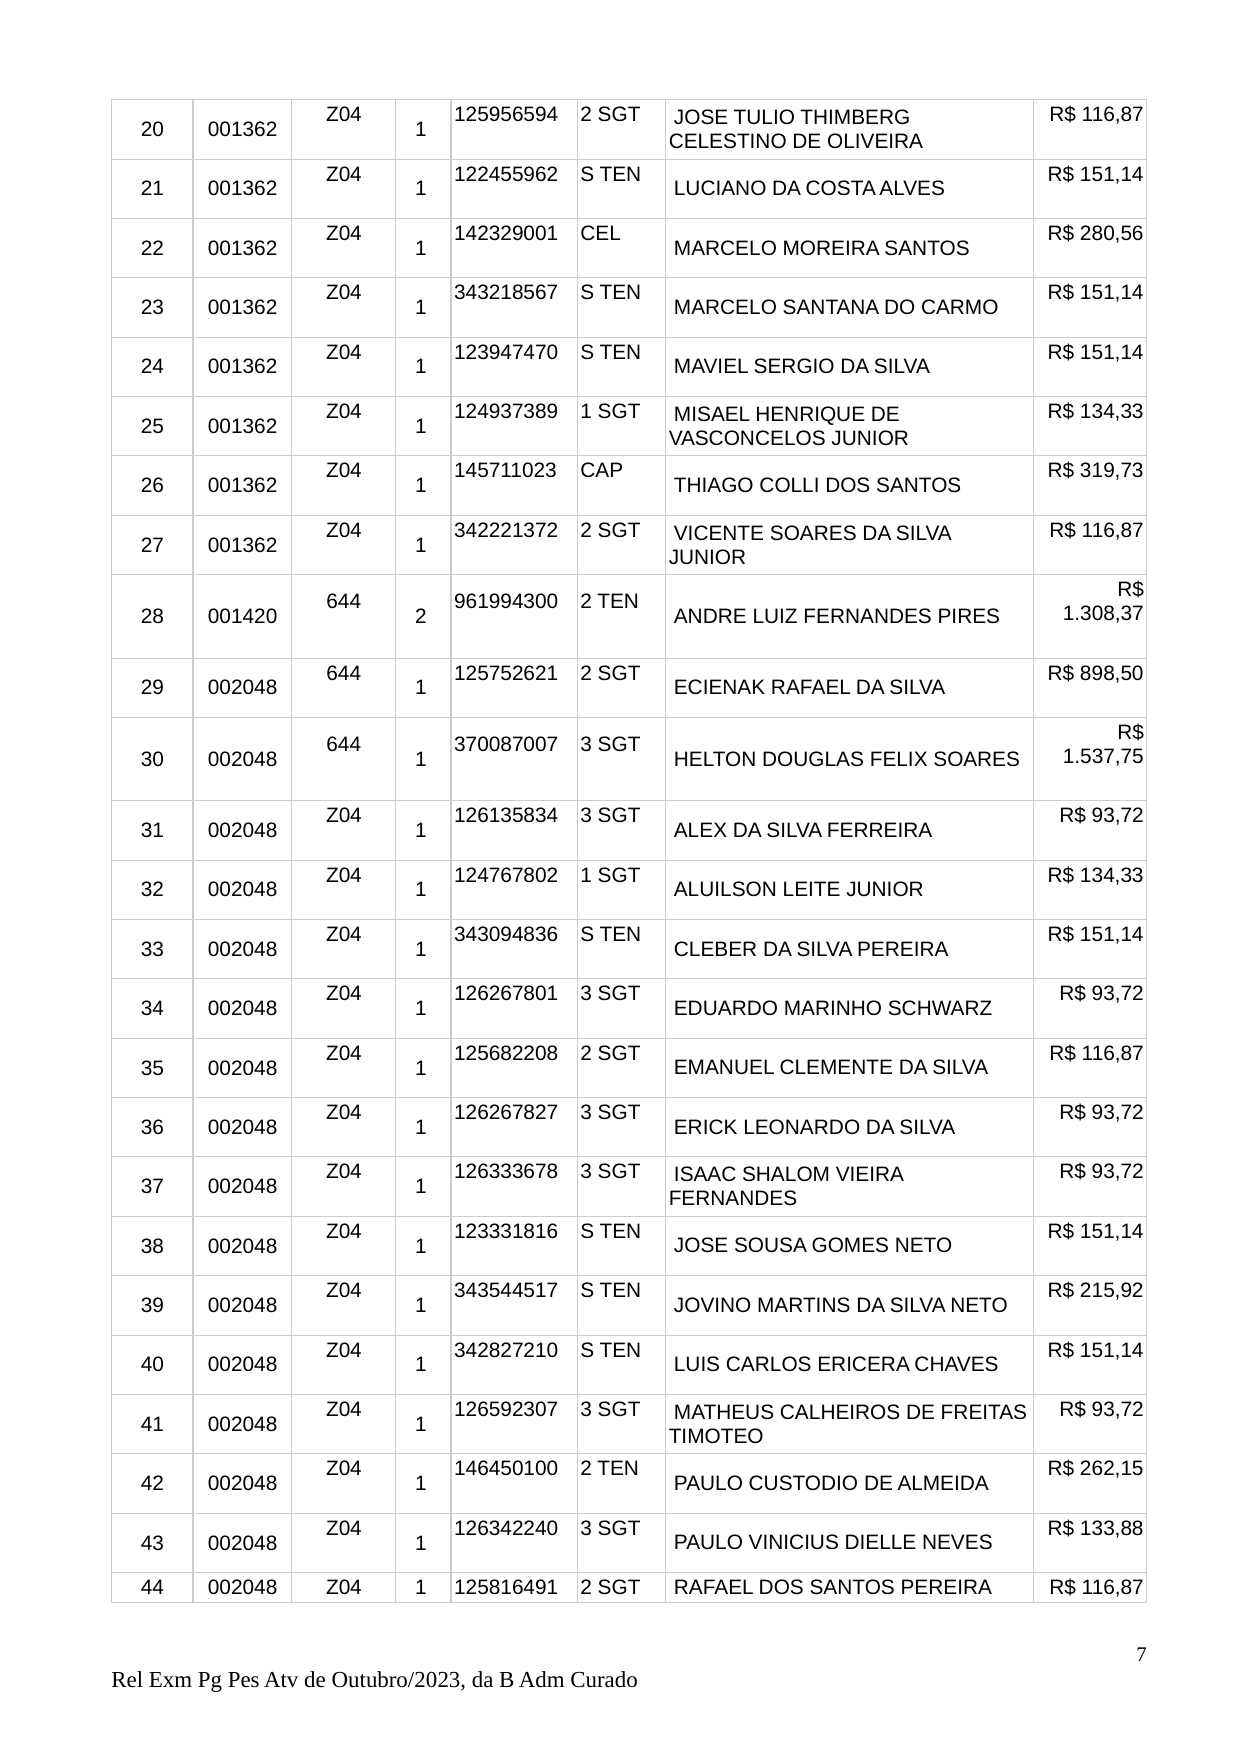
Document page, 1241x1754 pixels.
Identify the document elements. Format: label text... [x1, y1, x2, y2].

table_cell 1 [396, 456, 450, 515]
table_cell 29 [112, 659, 192, 717]
table_cell 3 SGT [578, 1098, 665, 1156]
table_cell 1 [396, 1395, 450, 1453]
table_cell Z04 [292, 1454, 395, 1513]
table_cell 343094836 [452, 920, 577, 978]
table_cell 342221372 [452, 516, 577, 574]
table_cell R$ 116,87 [1034, 1573, 1146, 1602]
table_cell 23 [112, 278, 192, 337]
table_cell 22 [112, 219, 192, 277]
table_cell MARCELO SANTANA DO CARMO [666, 278, 1033, 337]
table_cell Z04 [292, 1514, 395, 1572]
table_cell 2 SGT [578, 1039, 665, 1097]
table_cell Z04 [292, 1336, 395, 1394]
table_cell S TEN [578, 278, 665, 337]
table_cell 126342240 [452, 1514, 577, 1572]
table_cell 35 [112, 1039, 192, 1097]
table_cell 343218567 [452, 278, 577, 337]
table_cell 2 SGT [578, 1573, 665, 1602]
table_cell 44 [112, 1573, 192, 1602]
table_cell 30 [112, 718, 192, 800]
table_cell 1 [396, 979, 450, 1038]
table_cell PAULO VINICIUS DIELLE NEVES [666, 1514, 1033, 1572]
table_cell 1 [396, 1276, 450, 1334]
table_cell CLEBER DA SILVA PEREIRA [666, 920, 1033, 978]
table_cell R$ 1.537,75 [1034, 718, 1146, 800]
table_cell ALUILSON LEITE JUNIOR [666, 861, 1033, 919]
table_cell R$ 262,15 [1034, 1454, 1146, 1513]
table_cell 343544517 [452, 1276, 577, 1334]
table_cell 1 SGT [578, 861, 665, 919]
table_cell 26 [112, 456, 192, 515]
table_cell 142329001 [452, 219, 577, 277]
table_cell 126267801 [452, 979, 577, 1038]
table_cell R$ 151,14 [1034, 160, 1146, 218]
table_cell Z04 [292, 219, 395, 277]
table_cell 1 [396, 1039, 450, 1097]
table_cell 31 [112, 801, 192, 859]
table_cell Z04 [292, 1098, 395, 1156]
table_cell 002048 [194, 1098, 291, 1156]
table_cell 124937389 [452, 397, 577, 455]
table_cell 2 [396, 575, 450, 657]
table_cell S TEN [578, 1276, 665, 1334]
table_cell 27 [112, 516, 192, 574]
table_cell R$ 134,33 [1034, 861, 1146, 919]
table_cell 342827210 [452, 1336, 577, 1394]
table_cell LUCIANO DA COSTA ALVES [666, 160, 1033, 218]
table_cell 43 [112, 1514, 192, 1572]
table_cell 39 [112, 1276, 192, 1334]
table_cell R$ 133,88 [1034, 1514, 1146, 1572]
table_cell 3 SGT [578, 801, 665, 859]
table_cell 1 [396, 1454, 450, 1513]
table_cell 125752621 [452, 659, 577, 717]
table_cell 644 [292, 659, 395, 717]
table_cell R$ 898,50 [1034, 659, 1146, 717]
table_cell ECIENAK RAFAEL DA SILVA [666, 659, 1033, 717]
table_cell Z04 [292, 1573, 395, 1602]
table_cell 123331816 [452, 1217, 577, 1275]
table_cell 002048 [194, 1514, 291, 1572]
table_cell Z04 [292, 516, 395, 574]
table_cell Z04 [292, 1395, 395, 1453]
table_cell R$ 1.308,37 [1034, 575, 1146, 657]
table_cell Z04 [292, 1039, 395, 1097]
table_cell 126333678 [452, 1157, 577, 1216]
table_cell 41 [112, 1395, 192, 1453]
table_cell 1 [396, 100, 450, 158]
table_cell Z04 [292, 920, 395, 978]
table_cell CAP [578, 456, 665, 515]
table_cell 2 SGT [578, 516, 665, 574]
table_cell 34 [112, 979, 192, 1038]
table_cell 1 [396, 861, 450, 919]
table_cell 3 SGT [578, 1395, 665, 1453]
table_cell 122455962 [452, 160, 577, 218]
table_cell R$ 280,56 [1034, 219, 1146, 277]
table_cell 644 [292, 575, 395, 657]
table_cell R$ 116,87 [1034, 516, 1146, 574]
table_cell R$ 319,73 [1034, 456, 1146, 515]
table_cell 3 SGT [578, 1157, 665, 1216]
table_cell 2 SGT [578, 659, 665, 717]
table_cell Z04 [292, 861, 395, 919]
table_cell 28 [112, 575, 192, 657]
table_cell R$ 151,14 [1034, 1336, 1146, 1394]
table_cell 002048 [194, 1217, 291, 1275]
table_cell 002048 [194, 801, 291, 859]
table_cell 1 [396, 338, 450, 396]
table_cell Z04 [292, 1217, 395, 1275]
table_cell 1 [396, 801, 450, 859]
table_cell 42 [112, 1454, 192, 1513]
table_cell ANDRE LUIZ FERNANDES PIRES [666, 575, 1033, 657]
table_cell 38 [112, 1217, 192, 1275]
table_cell MISAEL HENRIQUE DE VASCONCELOS JUNIOR [666, 397, 1033, 455]
table_cell 002048 [194, 718, 291, 800]
table_cell 002048 [194, 861, 291, 919]
table_cell Z04 [292, 801, 395, 859]
table_cell 002048 [194, 1276, 291, 1334]
table_cell MARCELO MOREIRA SANTOS [666, 219, 1033, 277]
table_cell Z04 [292, 160, 395, 218]
table_cell 3 SGT [578, 1514, 665, 1572]
table_cell EMANUEL CLEMENTE DA SILVA [666, 1039, 1033, 1097]
table_cell 24 [112, 338, 192, 396]
table_cell 001362 [194, 219, 291, 277]
table_cell 002048 [194, 1454, 291, 1513]
table_cell 370087007 [452, 718, 577, 800]
table_cell 1 [396, 516, 450, 574]
table_cell THIAGO COLLI DOS SANTOS [666, 456, 1033, 515]
table_cell 001362 [194, 160, 291, 218]
table_cell VICENTE SOARES DA SILVA JUNIOR [666, 516, 1033, 574]
table_cell 1 [396, 1157, 450, 1216]
table_cell 001362 [194, 338, 291, 396]
table_cell 1 [396, 1514, 450, 1572]
table_cell 145711023 [452, 456, 577, 515]
table_cell 1 [396, 160, 450, 218]
table_cell R$ 151,14 [1034, 1217, 1146, 1275]
table_cell 2 SGT [578, 100, 665, 158]
table_cell 001362 [194, 456, 291, 515]
table_cell R$ 215,92 [1034, 1276, 1146, 1334]
table_cell ISAAC SHALOM VIEIRA FERNANDES [666, 1157, 1033, 1216]
table_cell 25 [112, 397, 192, 455]
table_cell 123947470 [452, 338, 577, 396]
table_cell Z04 [292, 278, 395, 337]
table_cell R$ 151,14 [1034, 920, 1146, 978]
table_cell 1 [396, 1098, 450, 1156]
table_cell LUIS CARLOS ERICERA CHAVES [666, 1336, 1033, 1394]
table_cell 2 TEN [578, 575, 665, 657]
table_cell 001420 [194, 575, 291, 657]
table_cell 002048 [194, 1157, 291, 1216]
table_cell 20 [112, 100, 192, 158]
table_cell R$ 93,72 [1034, 1157, 1146, 1216]
table_cell R$ 116,87 [1034, 1039, 1146, 1097]
table_cell Z04 [292, 1276, 395, 1334]
table_cell 1 [396, 718, 450, 800]
table_cell 001362 [194, 278, 291, 337]
table_cell 002048 [194, 1395, 291, 1453]
table_cell R$ 151,14 [1034, 278, 1146, 337]
table_cell Z04 [292, 100, 395, 158]
table_cell 124767802 [452, 861, 577, 919]
table_cell 1 [396, 278, 450, 337]
table_cell R$ 151,14 [1034, 338, 1146, 396]
table_cell R$ 93,72 [1034, 979, 1146, 1038]
table_cell 37 [112, 1157, 192, 1216]
table_cell 1 [396, 920, 450, 978]
table_cell 36 [112, 1098, 192, 1156]
table_cell S TEN [578, 1217, 665, 1275]
table_cell 3 SGT [578, 718, 665, 800]
table_cell S TEN [578, 160, 665, 218]
table_cell CEL [578, 219, 665, 277]
table_cell R$ 93,72 [1034, 1395, 1146, 1453]
table_cell 1 [396, 659, 450, 717]
table_cell 126267827 [452, 1098, 577, 1156]
table_cell R$ 116,87 [1034, 100, 1146, 158]
table_cell Z04 [292, 456, 395, 515]
table_cell 001362 [194, 397, 291, 455]
table_cell 1 SGT [578, 397, 665, 455]
table_cell Z04 [292, 1157, 395, 1216]
table_cell MATHEUS CALHEIROS DE FREITAS TIMOTEO [666, 1395, 1033, 1453]
table_cell 126592307 [452, 1395, 577, 1453]
table_cell MAVIEL SERGIO DA SILVA [666, 338, 1033, 396]
table_cell 002048 [194, 659, 291, 717]
table_cell ALEX DA SILVA FERREIRA [666, 801, 1033, 859]
table_cell 1 [396, 219, 450, 277]
table_cell Z04 [292, 338, 395, 396]
table_cell PAULO CUSTODIO DE ALMEIDA [666, 1454, 1033, 1513]
table_cell 644 [292, 718, 395, 800]
table_cell 33 [112, 920, 192, 978]
table_cell R$ 134,33 [1034, 397, 1146, 455]
table_cell RAFAEL DOS SANTOS PEREIRA [666, 1573, 1033, 1602]
table_cell 1 [396, 1336, 450, 1394]
table_cell JOSE TULIO THIMBERG CELESTINO DE OLIVEIRA [666, 100, 1033, 158]
table_cell JOSE SOUSA GOMES NETO [666, 1217, 1033, 1275]
table_cell EDUARDO MARINHO SCHWARZ [666, 979, 1033, 1038]
table_cell 21 [112, 160, 192, 218]
table_cell 126135834 [452, 801, 577, 859]
table_cell 2 TEN [578, 1454, 665, 1513]
table_cell S TEN [578, 338, 665, 396]
table_cell 1 [396, 1217, 450, 1275]
table_cell 002048 [194, 920, 291, 978]
table_cell 40 [112, 1336, 192, 1394]
table_cell 32 [112, 861, 192, 919]
table_cell JOVINO MARTINS DA SILVA NETO [666, 1276, 1033, 1334]
table_cell 002048 [194, 1336, 291, 1394]
table_cell 002048 [194, 1039, 291, 1097]
table_cell 125816491 [452, 1573, 577, 1602]
table_cell Z04 [292, 397, 395, 455]
table_cell S TEN [578, 920, 665, 978]
table_cell 001362 [194, 100, 291, 158]
table_cell 146450100 [452, 1454, 577, 1513]
table_cell R$ 93,72 [1034, 801, 1146, 859]
table_cell 002048 [194, 979, 291, 1038]
table_cell 001362 [194, 516, 291, 574]
table_cell 125956594 [452, 100, 577, 158]
table_cell R$ 93,72 [1034, 1098, 1146, 1156]
table_cell 961994300 [452, 575, 577, 657]
table_cell 1 [396, 1573, 450, 1602]
table_cell 002048 [194, 1573, 291, 1602]
table_cell S TEN [578, 1336, 665, 1394]
table_cell ERICK LEONARDO DA SILVA [666, 1098, 1033, 1156]
table_cell 1 [396, 397, 450, 455]
table_cell 125682208 [452, 1039, 577, 1097]
table_cell Z04 [292, 979, 395, 1038]
table_cell HELTON DOUGLAS FELIX SOARES [666, 718, 1033, 800]
table_cell 3 SGT [578, 979, 665, 1038]
